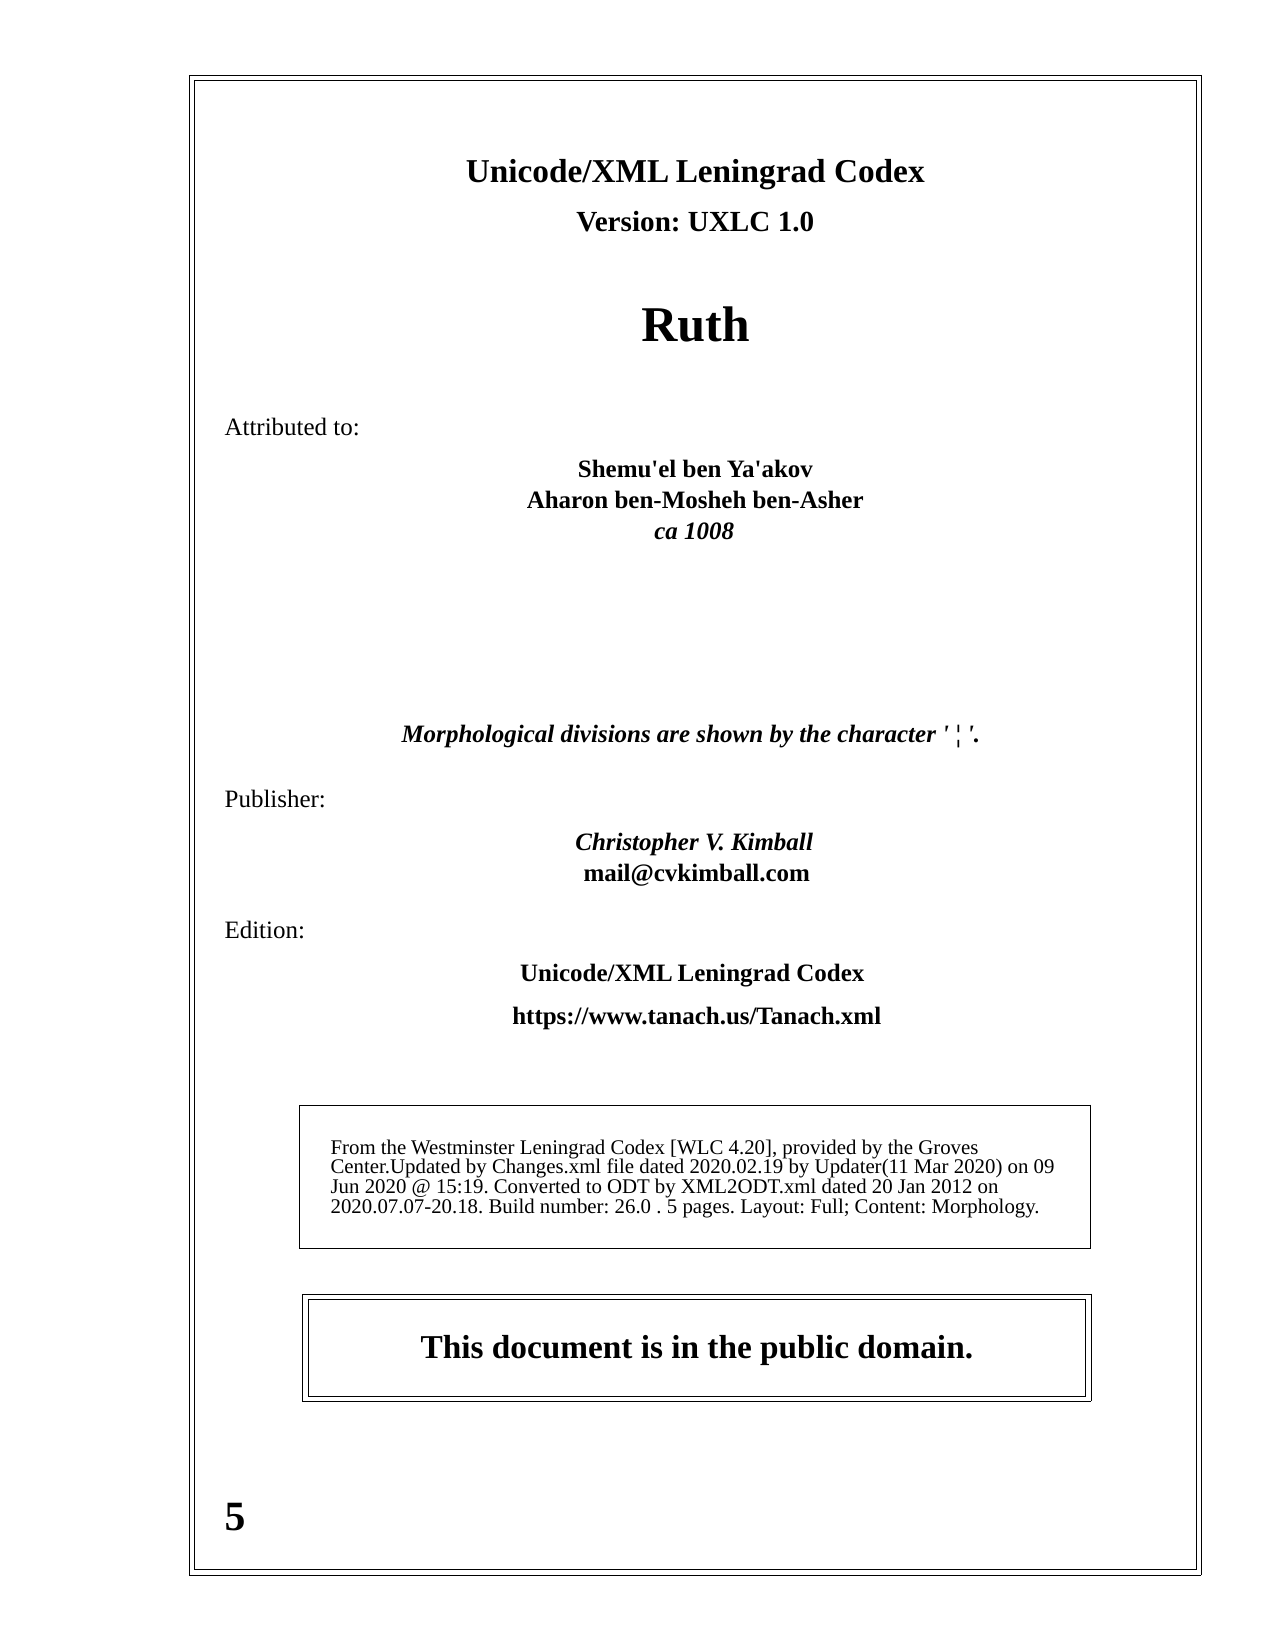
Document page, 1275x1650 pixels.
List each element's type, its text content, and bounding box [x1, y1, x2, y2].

text mail@cvkimball.com [227, 859, 1166, 886]
text https://www.tanach.us/Tanach.xml [227, 1002, 1166, 1029]
text Morphological divisions are shown by the character ' ¦ '. [224, 720, 1166, 748]
text Ruth [224, 297, 1166, 353]
text Unicode/XML Leningrad Codex [224, 153, 1166, 190]
text Version: UXLC 1.0 [224, 205, 1166, 237]
text Aharon ben-Mosheh ben-Asher [224, 486, 1166, 514]
text This document is in the public domain. [303, 1295, 1091, 1401]
text Unicode/XML Leningrad Codex [224, 959, 1166, 987]
text Christopher V. Kimball [224, 828, 1166, 856]
text Edition: [224, 916, 1166, 944]
text Attributed to: [224, 413, 1166, 440]
text From the Westminster Leningrad Codex [WLC 4.20], provided by the Groves Center.Updated by Changes.xml file dated 2020.02.19 by Updater(11 Mar 2020) on 09 Jun 2020 @ 15:19. Converted to ODT by XML2ODT.xml dated 20 Jan 2012 on 2020.07.07-20.18. Build number: 26.0 . pages. Layout: Full; Content: Morphology. [300, 1106, 1090, 1248]
text Shemu'el ben Ya'akov [224, 455, 1166, 483]
text ca 1008 [224, 517, 1166, 544]
text Publisher: [224, 785, 1166, 813]
